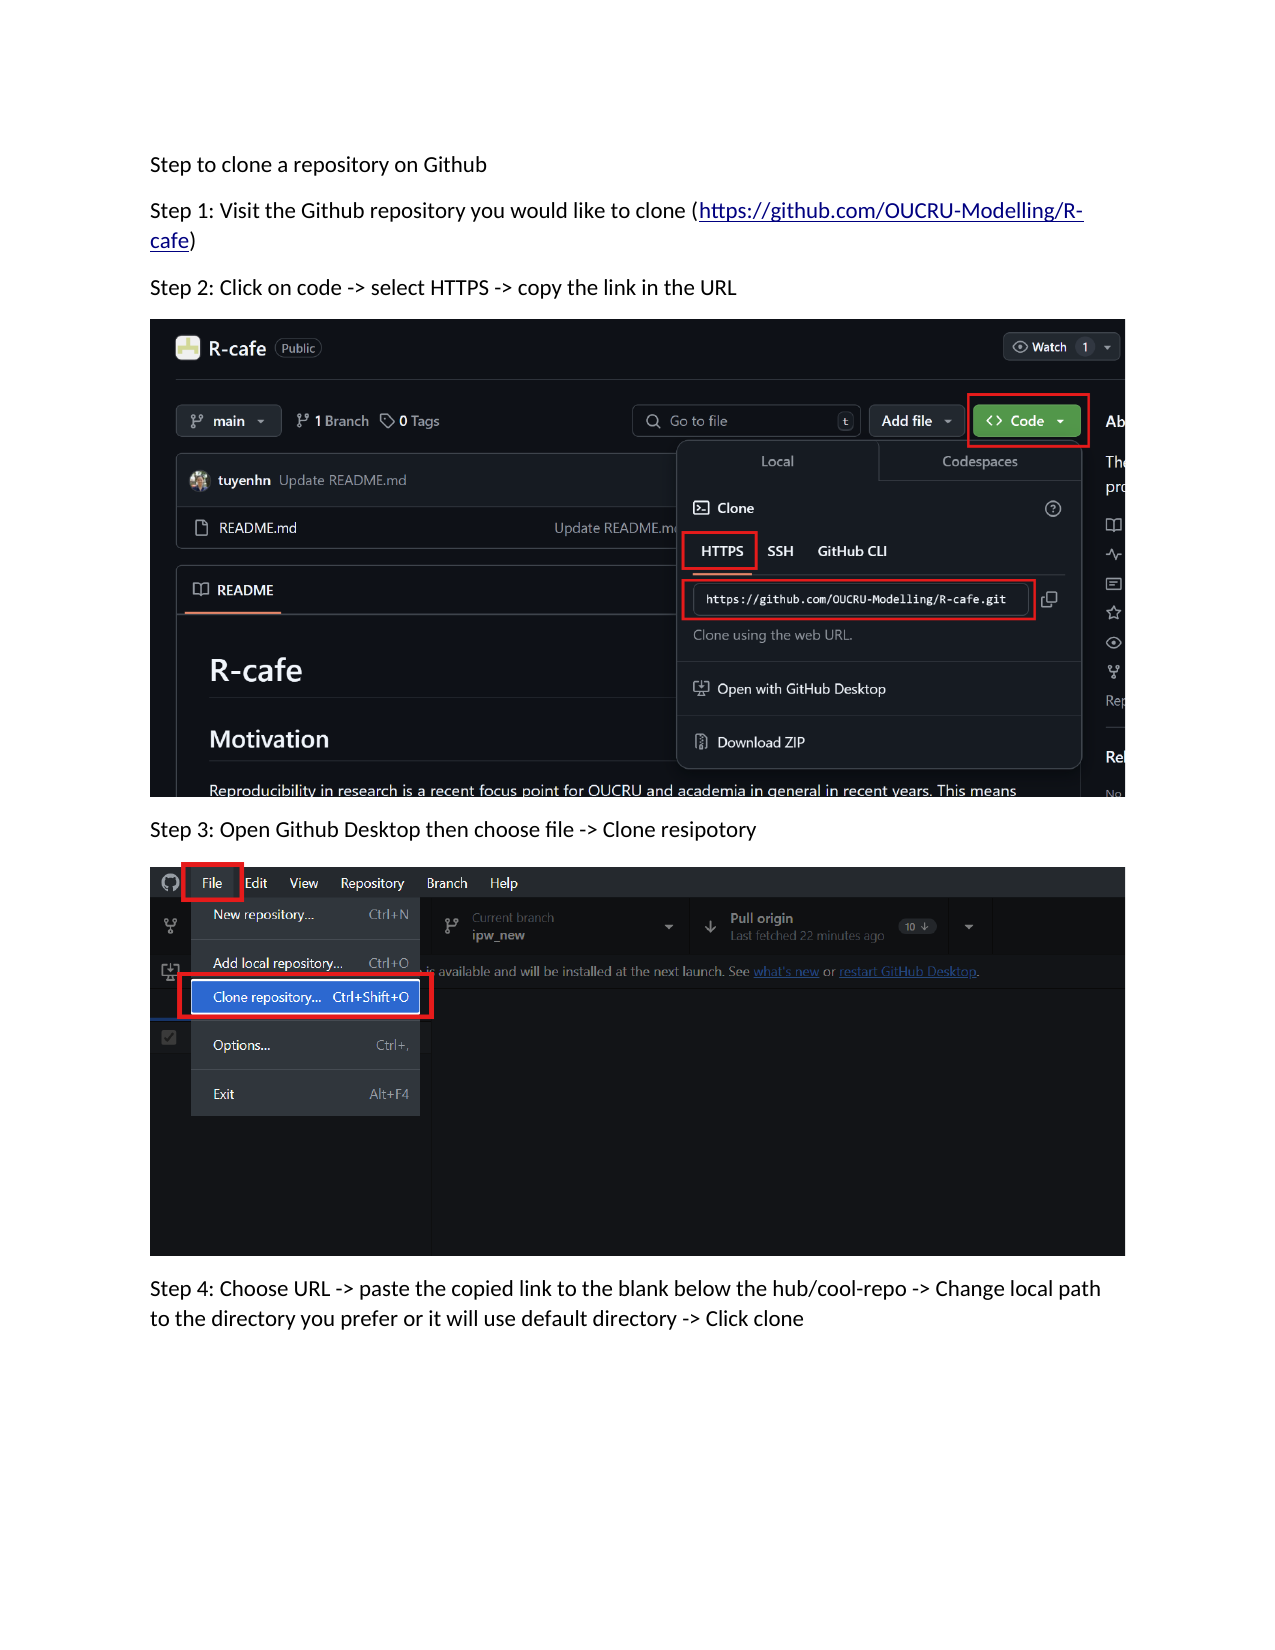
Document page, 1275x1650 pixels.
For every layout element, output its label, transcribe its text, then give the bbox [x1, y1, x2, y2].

text Step 2: Click on code -> select HTTPS -> copy the link in the URL [150, 273, 1125, 301]
text Step 3: Open Github Desktop then choose file -> Clone resipotory [150, 815, 1125, 843]
text Step 1: Visit the Github repository you would like to clone (https://github.com/OUCRU-Modelling/R-cafe) [150, 197, 1125, 254]
text Step to clone a repository on Github [150, 150, 1125, 178]
text Step 4: Choose URL -> paste the copied link to the blank below the hub/cool-repo -> Change local path to the directory you prefer or it will use default directory -> Click clone [150, 1274, 1125, 1332]
